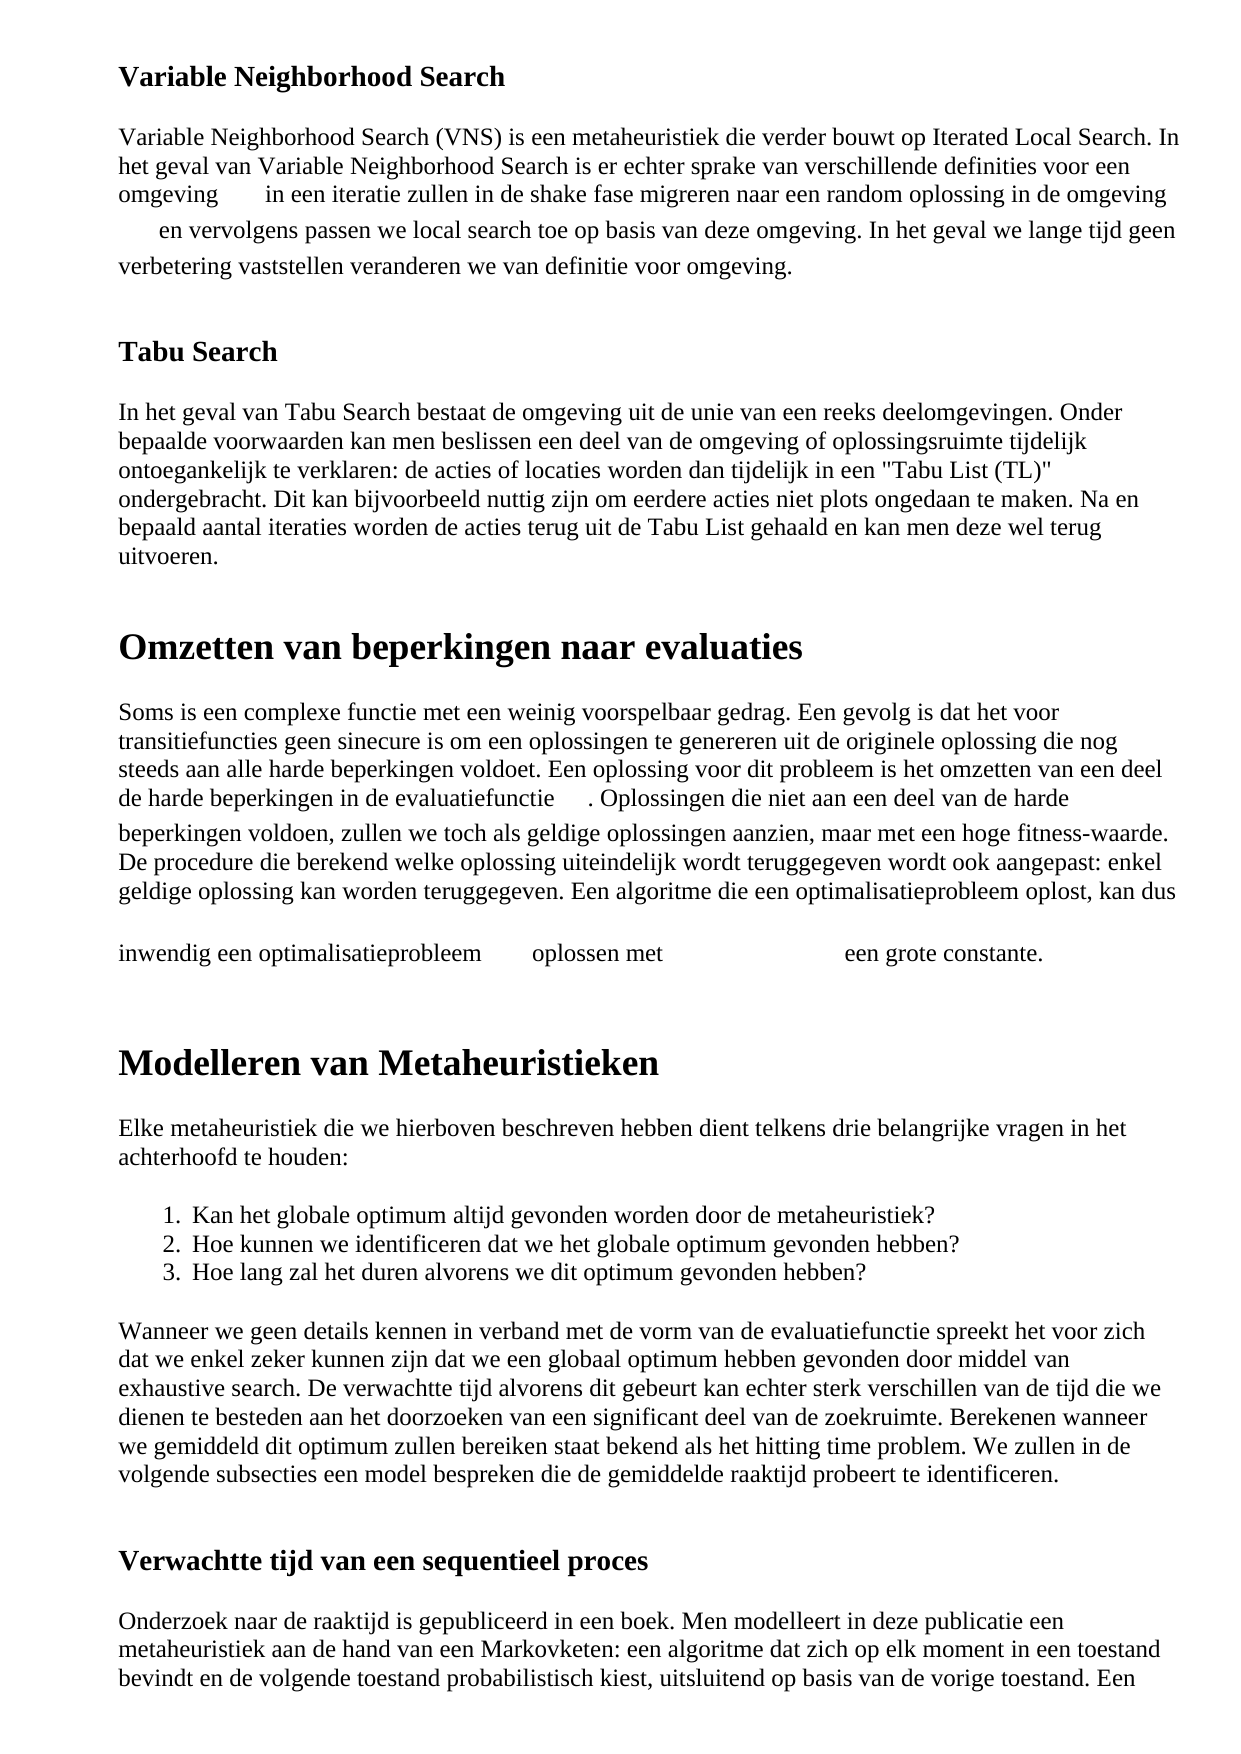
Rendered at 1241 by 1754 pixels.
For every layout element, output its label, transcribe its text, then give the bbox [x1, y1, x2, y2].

text Elke metaheuristiek die we hierboven beschreven hebben dient telkens drie belangrijke vragen in het achterhoofd te houden: [118, 1113, 1181, 1171]
text In het geval van Tabu Search bestaat de omgeving uit de unie van een reeks deelomgevingen. Onder bepaalde voorwaarden kan men beslissen een deel van de omgeving of oplossingsruimte tijdelijk ontoegankelijk te verklaren: de acties of locaties worden dan tijdelijk in een "Tabu List (TL)" ondergebracht. Dit kan bijvoorbeeld nuttig zijn om eerdere acties niet plots ongedaan te maken. Na en bepaald aantal iteraties worden de acties terug uit de Tabu List gehaald en kan men deze wel terug uitvoeren. [118, 397, 1181, 570]
subtitle Modelleren van Metaheuristieken [118, 1040, 1181, 1083]
list Kan het globale optimum altijd gevonden worden door de metaheuristiek? [162, 1200, 1181, 1229]
text Wanneer we geen details kennen in verband met de vorm van de evaluatiefunctie spreekt het voor zich dat we enkel zeker kunnen zijn dat we een globaal optimum hebben gevonden door middel van exhaustive search. De verwachtte tijd alvorens dit gebeurt kan echter sterk verschillen van de tijd die we dienen te besteden aan het doorzoeken van een significant deel van de zoekruimte. Berekenen wanneer we gemiddeld dit optimum zullen bereiken staat bekend als het hitting time problem. We zullen in de volgende subsecties een model bespreken die de gemiddelde raaktijd probeert te identificeren. [118, 1316, 1181, 1488]
text Variable Neighborhood Search (VNS) is een metaheuristiek die verder bouwt op Iterated Local Search. In het geval van Variable Neighborhood Search is er echter sprake van verschillende definities voor een omgeving in een iteratie zullen in de shake fase migreren naar een random oplossing in de omgeving en vervolgens passen we local search toe op basis van deze omgeving. In het geval we lange tijd geen verbetering vaststellen veranderen we van definitie voor omgeving. [118, 122, 1181, 280]
subtitle Variable Neighborhood Search [118, 59, 1181, 93]
list Hoe lang zal het duren alvorens we dit optimum gevonden hebben? [162, 1257, 1181, 1286]
subtitle Omzetten van beperkingen naar evaluaties [118, 624, 1181, 668]
subtitle Tabu Search [118, 334, 1181, 368]
text Soms is een complexe functie met een weinig voorspelbaar gedrag. Een gevolg is dat het voor transitiefuncties geen sinecure is om een oplossingen te genereren uit de originele oplossing die nog steeds aan alle harde beperkingen voldoet. Een oplossing voor dit probleem is het omzetten van een deel de harde beperkingen in de evaluatiefunctie . Oplossingen die niet aan een deel van de harde beperkingen voldoen, zullen we toch als geldige oplossingen aanzien, maar met een hoge fitness-waarde. De procedure die berekend welke oplossing uiteindelijk wordt teruggegeven wordt ook aangepast: enkel geldige oplossing kan worden teruggegeven. Een algoritme die een optimalisatieprobleem oplost, kan dus inwendig een optimalisatieprobleem oplossen met een grote constante. [118, 697, 1181, 986]
list Hoe kunnen we identificeren dat we het globale optimum gevonden hebben? [162, 1229, 1181, 1257]
text Onderzoek naar de raaktijd is gepubliceerd in een boek. Men modelleert in deze publicatie een metaheuristiek aan de hand van een Markovketen: een algoritme dat zich op elk moment in een toestand bevindt en de volgende toestand probabilistisch kiest, uitsluitend op basis van de vorige toestand. Een [118, 1606, 1181, 1692]
subtitle Verwachtte tijd van een sequentieel proces [118, 1543, 1181, 1576]
